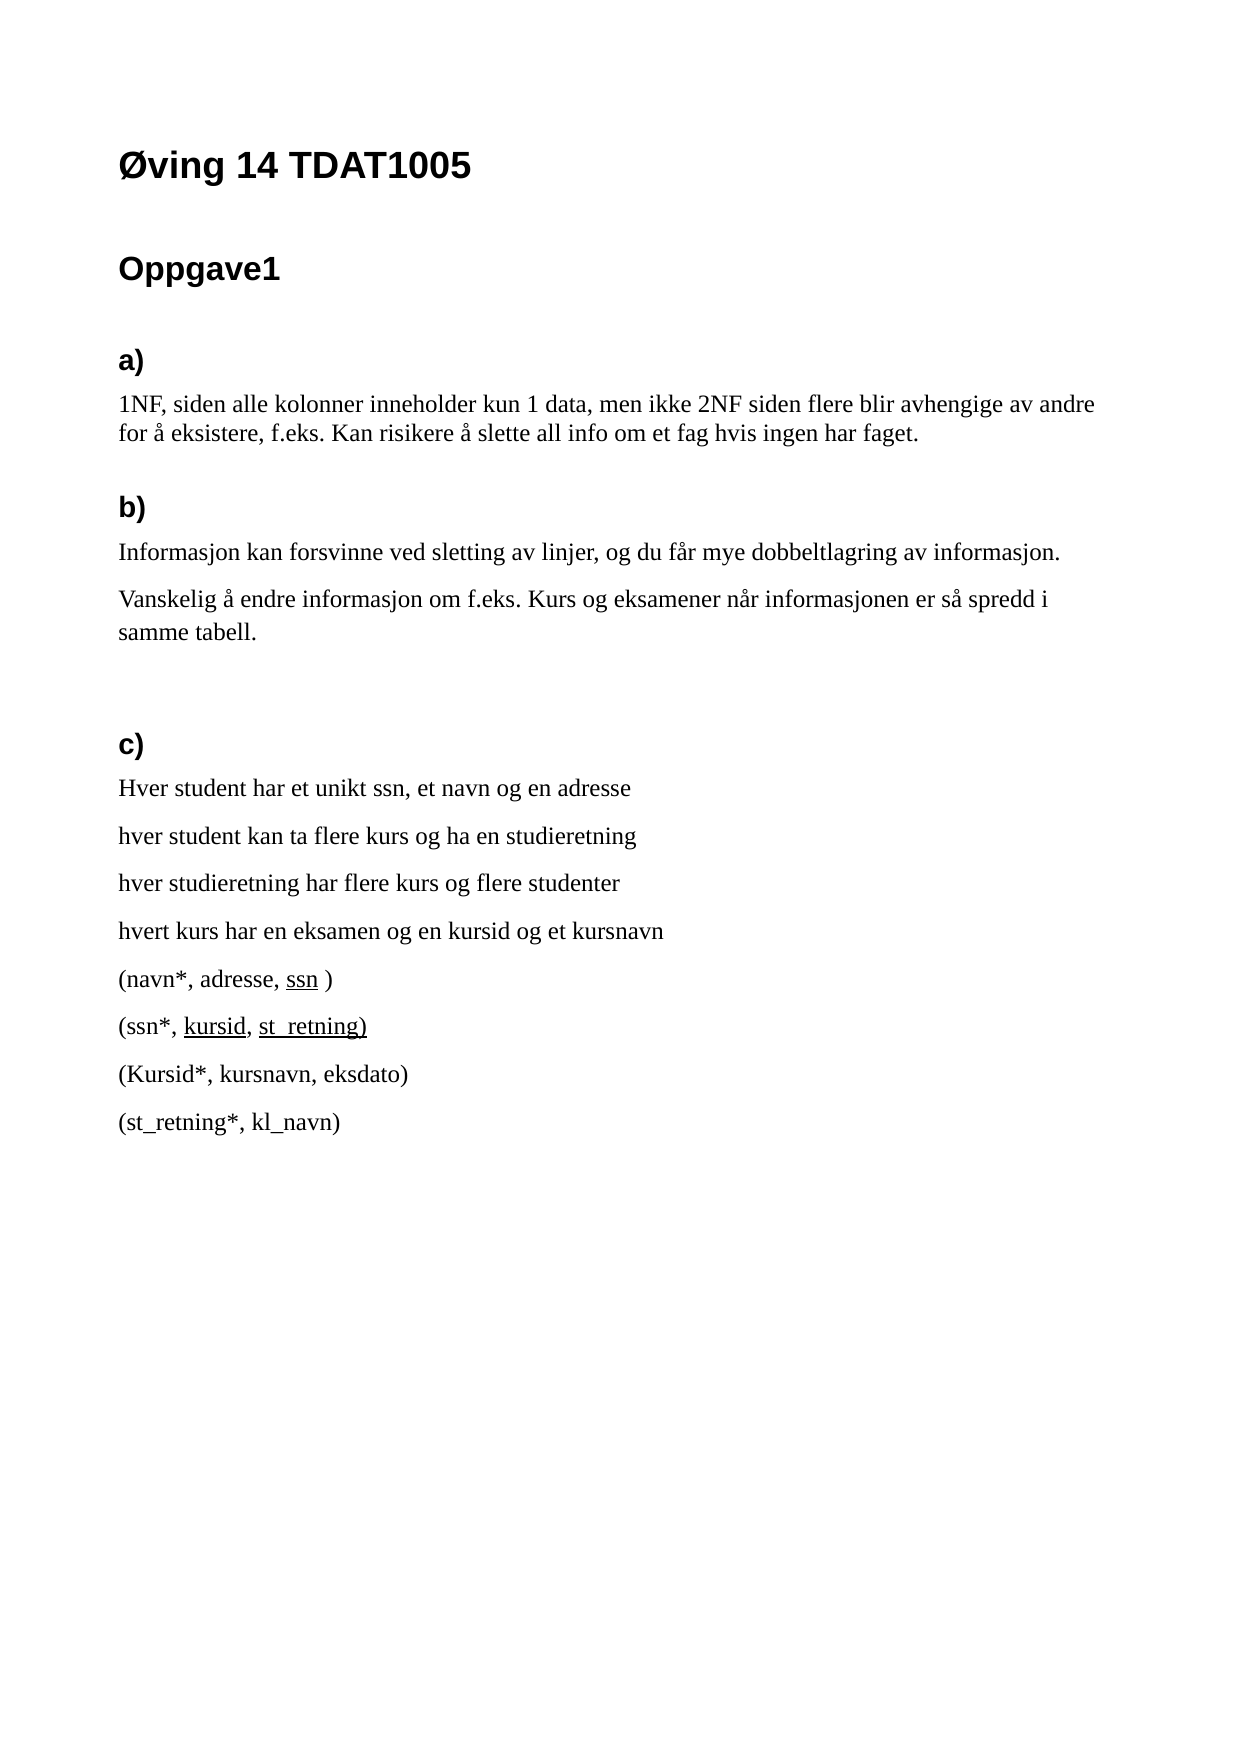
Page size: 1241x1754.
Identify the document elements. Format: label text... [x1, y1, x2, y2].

text (navn*, adresse, ssn ) [118, 964, 1122, 992]
text hver studieretning har flere kurs og flere studenter [118, 868, 1122, 897]
text hver student kan ta flere kurs og ha en studieretning [118, 821, 1122, 850]
subtitle Oppgave1 [118, 249, 1122, 287]
subtitle Øving 14 TDAT1005 [118, 143, 1122, 187]
text hvert kurs har en eksamen og en kursid og et kursnavn [118, 916, 1122, 945]
subtitle a) [118, 343, 1122, 377]
text Hver student har et unikt ssn, et navn og en adresse [118, 773, 1122, 802]
text (st_retning*, kl_navn) [118, 1107, 1122, 1135]
subtitle c) [118, 727, 1122, 761]
text (Kursid*, kursnavn, eksdato) [118, 1059, 1122, 1088]
text 1NF, siden alle kolonner inneholder kun 1 data, men ikke 2NF siden flere blir avhengige av andre for å eksistere, f.eks. Kan risikere å slette all info om et fag hvis ingen har faget. [118, 389, 1122, 447]
text (ssn*, kursid, st_retning) [118, 1011, 1122, 1040]
subtitle b) [118, 490, 1122, 524]
text Vanskelig å endre informasjon om f.eks. Kurs og eksamener når informasjonen er så spredd i samme tabell. [118, 584, 1122, 646]
text Informasjon kan forsvinne ved sletting av linjer, og du får mye dobbeltlagring av informasjon. [118, 537, 1122, 565]
